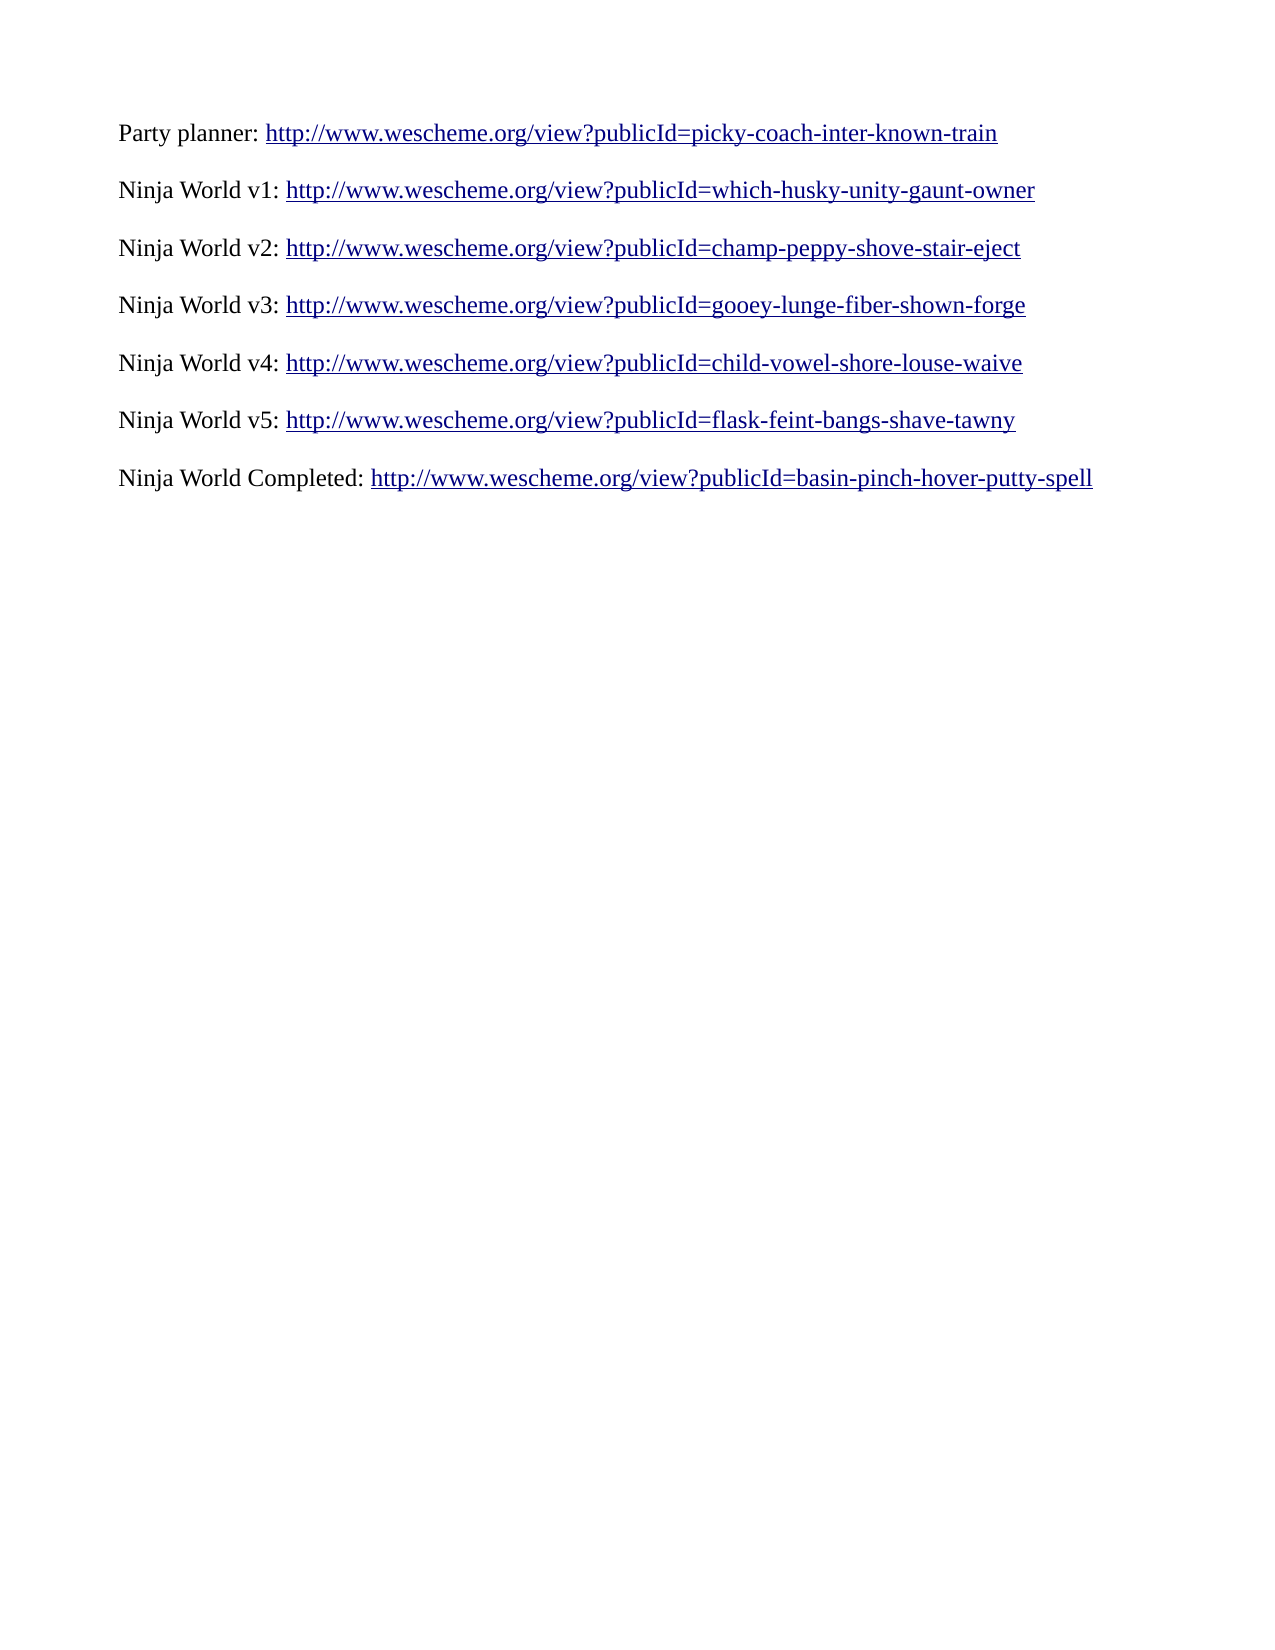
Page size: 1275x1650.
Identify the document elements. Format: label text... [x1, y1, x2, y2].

text Ninja World v2: http://www.wescheme.org/view?publicId=champ-peppy-shove-stair-eject [118, 233, 1157, 262]
text Ninja World v3: http://www.wescheme.org/view?publicId=gooey-lunge-fiber-shown-forge [118, 291, 1157, 319]
text Ninja World Completed: http://www.wescheme.org/view?publicId=basin-pinch-hover-putty-spell [118, 463, 1157, 492]
text Party planner: http://www.wescheme.org/view?publicId=picky-coach-inter-known-train [118, 118, 1157, 147]
text Ninja World v5: http://www.wescheme.org/view?publicId=flask-feint-bangs-shave-tawny [118, 406, 1157, 434]
text Ninja World v4: http://www.wescheme.org/view?publicId=child-vowel-shore-louse-waive [118, 348, 1157, 377]
text Ninja World v1: http://www.wescheme.org/view?publicId=which-husky-unity-gaunt-owner [118, 176, 1157, 204]
